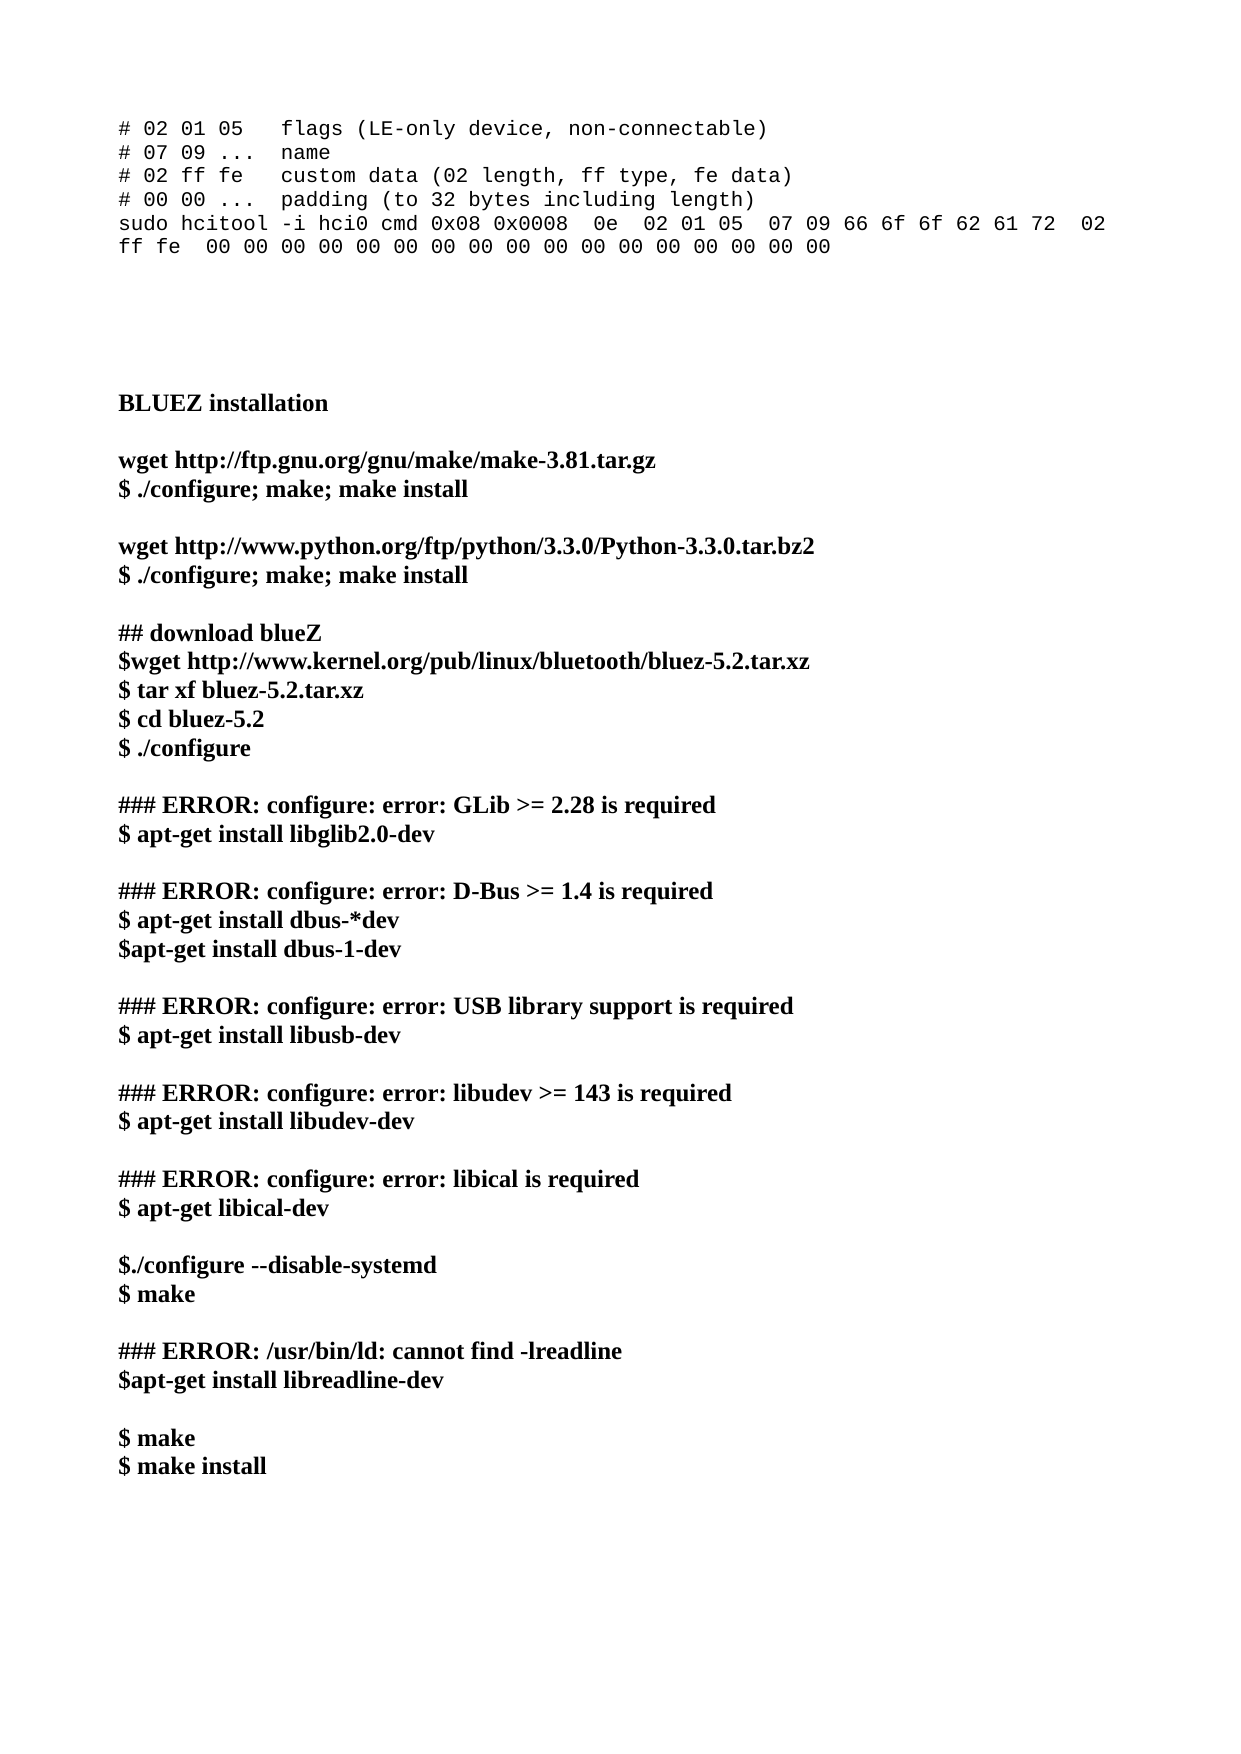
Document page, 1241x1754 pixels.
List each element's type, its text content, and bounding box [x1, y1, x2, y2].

text wget http://ftp.gnu.org/gnu/make/make-3.81.tar.gz $ ./configure; make; make install wget http://www.python.org/ftp/python/3.3.0/Python-3.3.0.tar.bz2 $ ./configure; make; make install ## download blueZ $wget http://www.kernel.org/pub/linux/bluetooth/bluez-5.2.tar.xz $ tar xf bluez-5.2.tar.xz $ cd bluez-5.2 $ ./configure ### ERROR: configure: error: GLib >= 2.28 is required $ apt-get install libglib2.0-dev ### ERROR: configure: error: D-Bus >= 1.4 is required $ apt-get install dbus-*dev [118, 445, 1122, 934]
text # 02 01 05 flags (LE-only device, non-connectable) [118, 118, 1122, 142]
text # 02 ff fe custom data (02 length, ff type, fe data) [118, 165, 1122, 189]
text sudo hcitool -i hci0 cmd 0x08 0x0008 0e 02 01 05 07 09 66 6f 6f 62 61 72 02 ff fe 00 00 00 00 00 00 00 00 00 00 00 00 00 00 00 00 00 [118, 213, 1122, 260]
text BLUEZ installation [118, 388, 1122, 416]
text # 00 00 ... padding (to 32 bytes including length) [118, 189, 1122, 213]
text # 07 09 ... name [118, 142, 1122, 165]
text $apt-get install dbus-1-dev ### ERROR: configure: error: USB library support is required $ apt-get install libusb-dev ### ERROR: configure: error: libudev >= 143 is required $ apt-get install libudev-dev ### ERROR: configure: error: libical is required $ apt-get libical-dev $./configure --disable-systemd $ make ### ERROR: /usr/bin/ld: cannot find -lreadline $apt-get install libreadline-dev $ make $ make install [118, 934, 1122, 1509]
